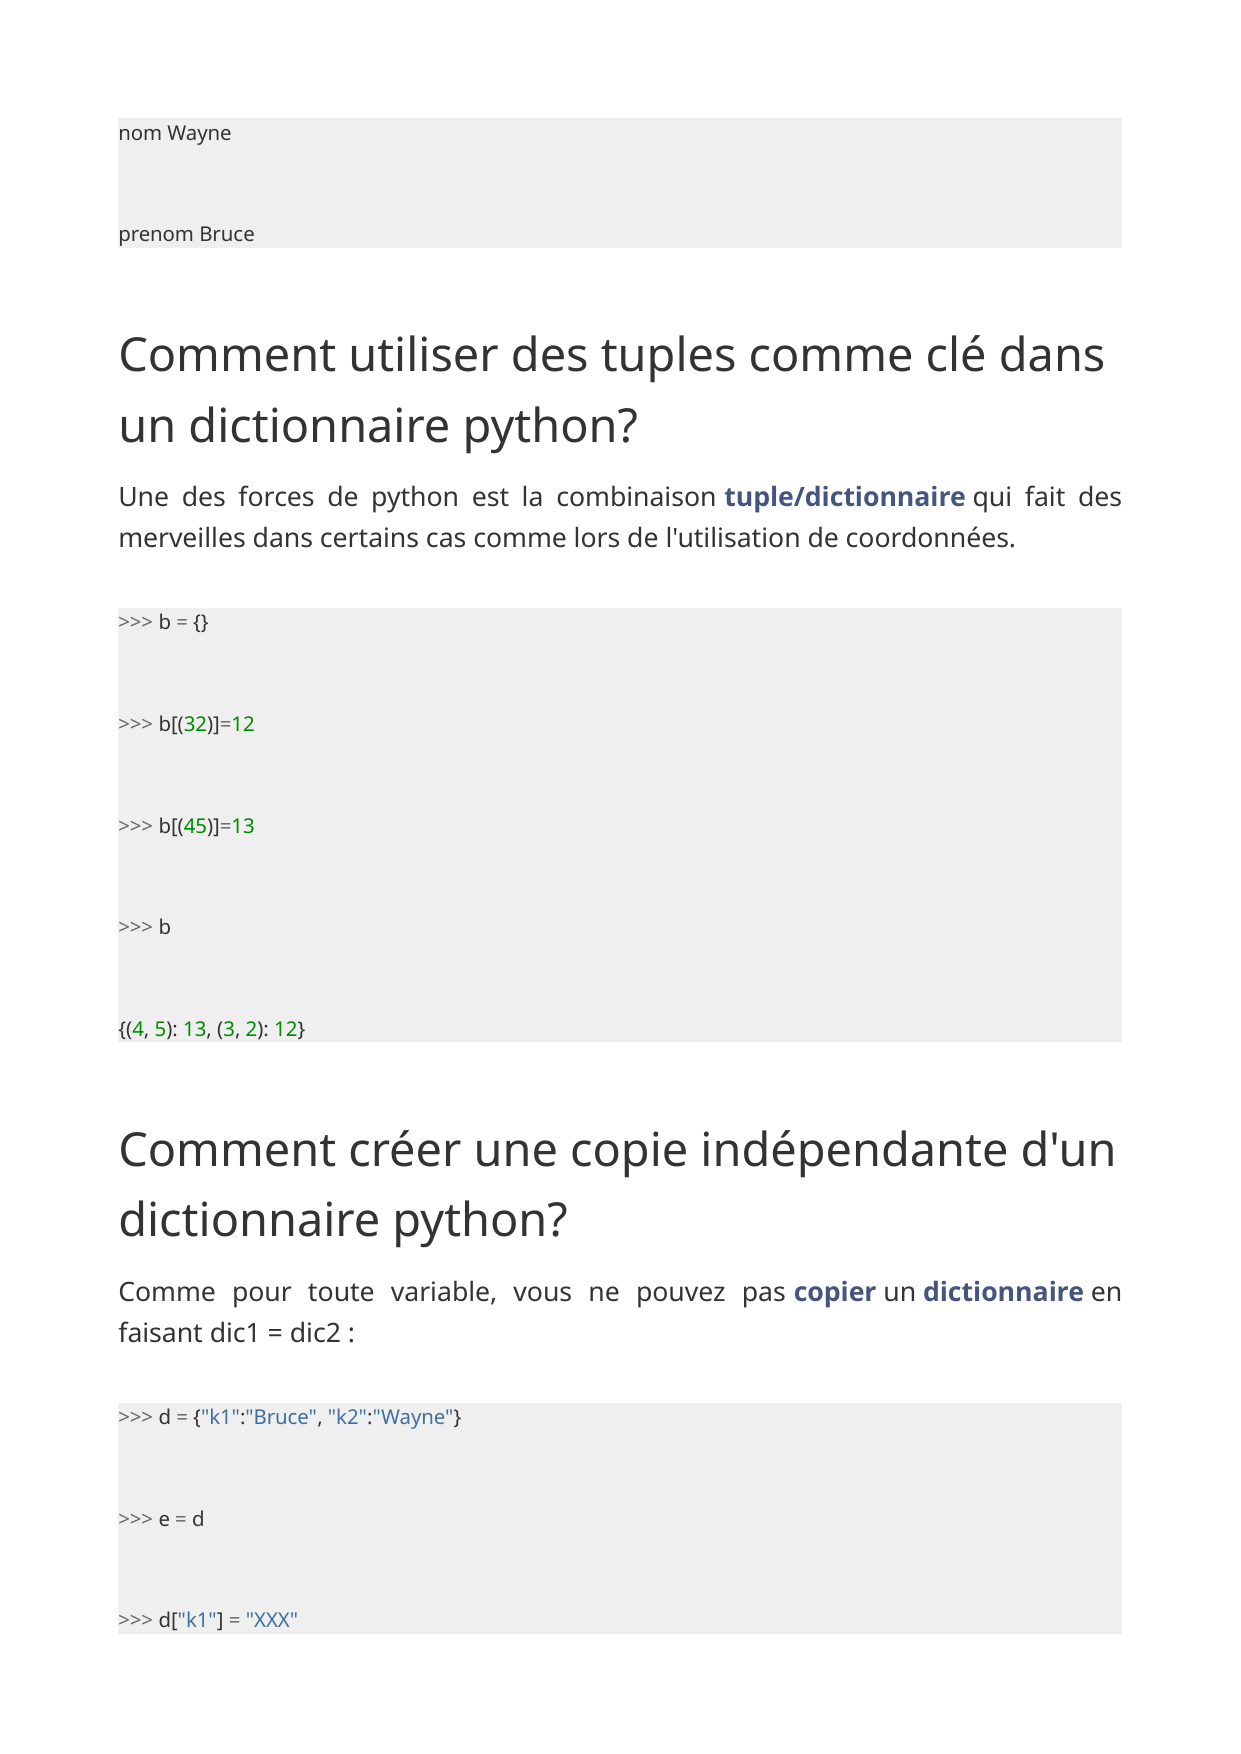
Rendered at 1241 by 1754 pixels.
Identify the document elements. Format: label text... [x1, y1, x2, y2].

text prenom Bruce [118, 220, 1122, 248]
text {(4, 5): 13, (3, 2): 12} [118, 1015, 1122, 1042]
text >>> b = {} [118, 608, 1122, 635]
subtitle Comment utiliser des tuples comme clé dans un dictionnaire python? [118, 322, 1122, 456]
text >>> b [118, 913, 1122, 941]
text >>> d = {"k1":"Bruce", "k2":"Wayne"} [118, 1403, 1122, 1430]
subtitle Comment créer une copie indépendante d'un dictionnaire python? [118, 1117, 1122, 1251]
text >>> b[(32)]=12 [118, 709, 1122, 737]
text >>> b[(45)]=13 [118, 811, 1122, 839]
text nom Wayne [118, 118, 1122, 146]
text Comme pour toute variable, vous ne pouvez pas copier un dictionnaire en faisant dic1 = dic2 : [118, 1273, 1122, 1350]
text >>> e = d [118, 1504, 1122, 1532]
text Une des forces de python est la combinaison tuple/dictionnaire qui fait des merveilles dans certains cas comme lors de l'utilisation de coordonnées. [118, 478, 1122, 555]
text >>> d["k1"] = "XXX" [118, 1606, 1122, 1634]
